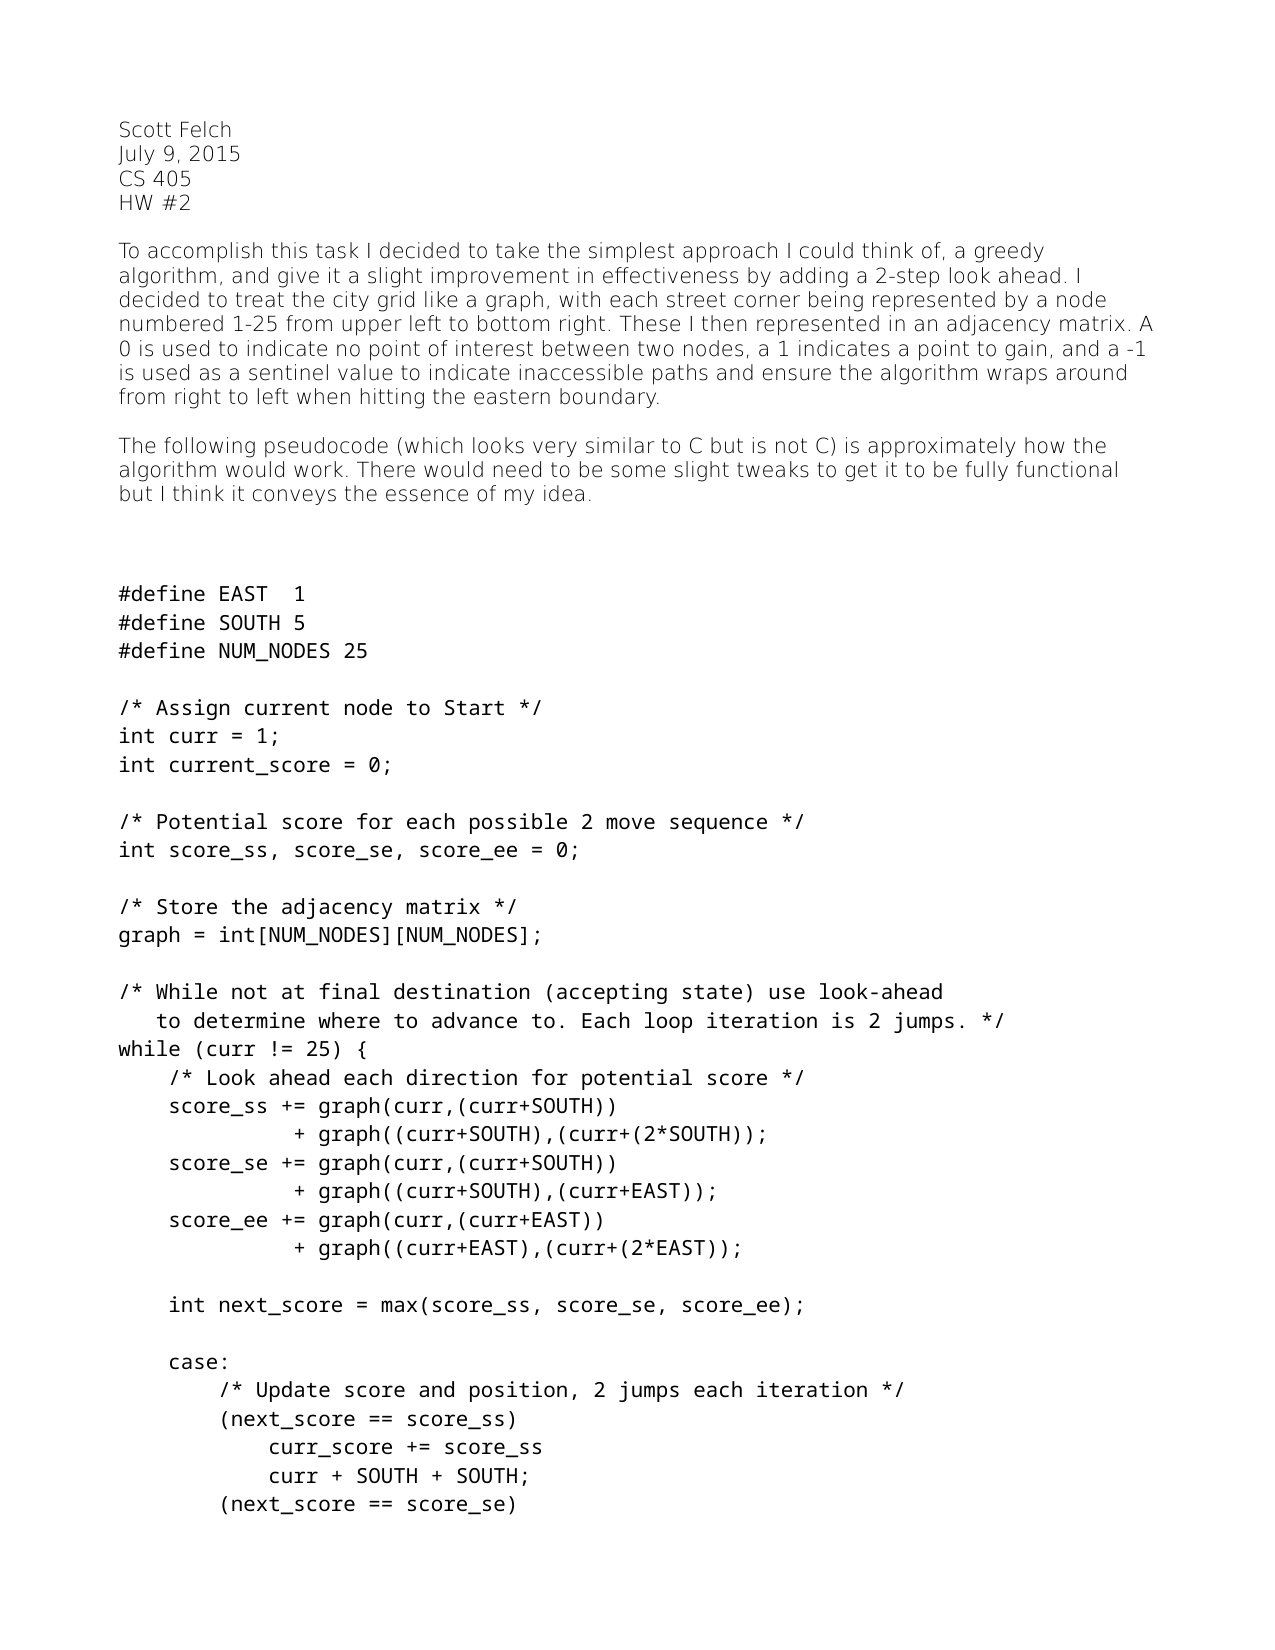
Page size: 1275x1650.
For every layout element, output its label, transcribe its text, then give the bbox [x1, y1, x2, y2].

text (next_score == score_ss) [118, 1404, 1157, 1432]
text July 9, 2015 [118, 142, 1157, 167]
text CS 405 [118, 167, 1157, 191]
text to determine where to advance to. Each loop iteration is 2 jumps. */ [118, 1006, 1157, 1034]
text score_se += graph(curr,(curr+SOUTH)) [118, 1148, 1157, 1176]
text curr + SOUTH + SOUTH; [118, 1461, 1157, 1489]
text #define SOUTH 5 [118, 608, 1157, 636]
text int current_score = 0; [118, 750, 1157, 778]
text int next_score = max(score_ss, score_se, score_ee); [118, 1290, 1157, 1319]
text /* While not at final destination (accepting state) use look-ahead [118, 977, 1157, 1006]
text + graph((curr+EAST),(curr+(2*EAST)); [118, 1233, 1157, 1262]
text The following pseudocode (which looks very similar to C but is not C) is approximately how the algorithm would work. There would need to be some slight tweaks to get it to be fully functional but I think it conveys the essence of my idea. [118, 434, 1157, 506]
text + graph((curr+SOUTH),(curr+(2*SOUTH)); [118, 1119, 1157, 1148]
text int score_ss, score_se, score_ee = 0; [118, 835, 1157, 864]
text /* Potential score for each possible 2 move sequence */ [118, 807, 1157, 835]
text /* Store the adjacency matrix */ [118, 892, 1157, 921]
text curr_score += score_ss [118, 1432, 1157, 1461]
text (next_score == score_se) [118, 1489, 1157, 1518]
text /* Update score and position, 2 jumps each iteration */ [118, 1376, 1157, 1404]
text To accomplish this task I decided to take the simplest approach I could think of, a greedy algorithm, and give it a slight improvement in effectiveness by adding a 2-step look ahead. I decided to treat the city grid like a graph, with each street corner being represented by a node numbered 1-25 from upper left to bottom right. These I then represented in an adjacency matrix. A 0 is used to indicate no point of interest between two nodes, a 1 indicates a point to gain, and a -1 is used as a sentinel value to indicate inaccessible paths and ensure the algorithm wraps around from right to left when hitting the eastern boundary. [118, 239, 1157, 409]
text HW #2 [118, 191, 1157, 215]
text while (curr != 25) { [118, 1034, 1157, 1063]
text #define NUM_NODES 25 [118, 636, 1157, 664]
text case: [118, 1347, 1157, 1376]
text score_ss += graph(curr,(curr+SOUTH)) [118, 1091, 1157, 1119]
text int curr = 1; [118, 721, 1157, 750]
text score_ee += graph(curr,(curr+EAST)) [118, 1205, 1157, 1233]
text #define EAST 1 [118, 579, 1157, 608]
text Scott Felch [118, 118, 1157, 142]
text /* Assign current node to Start */ [118, 693, 1157, 721]
text graph = int[NUM_NODES][NUM_NODES]; [118, 921, 1157, 949]
text /* Look ahead each direction for potential score */ [118, 1063, 1157, 1091]
text + graph((curr+SOUTH),(curr+EAST)); [118, 1176, 1157, 1205]
